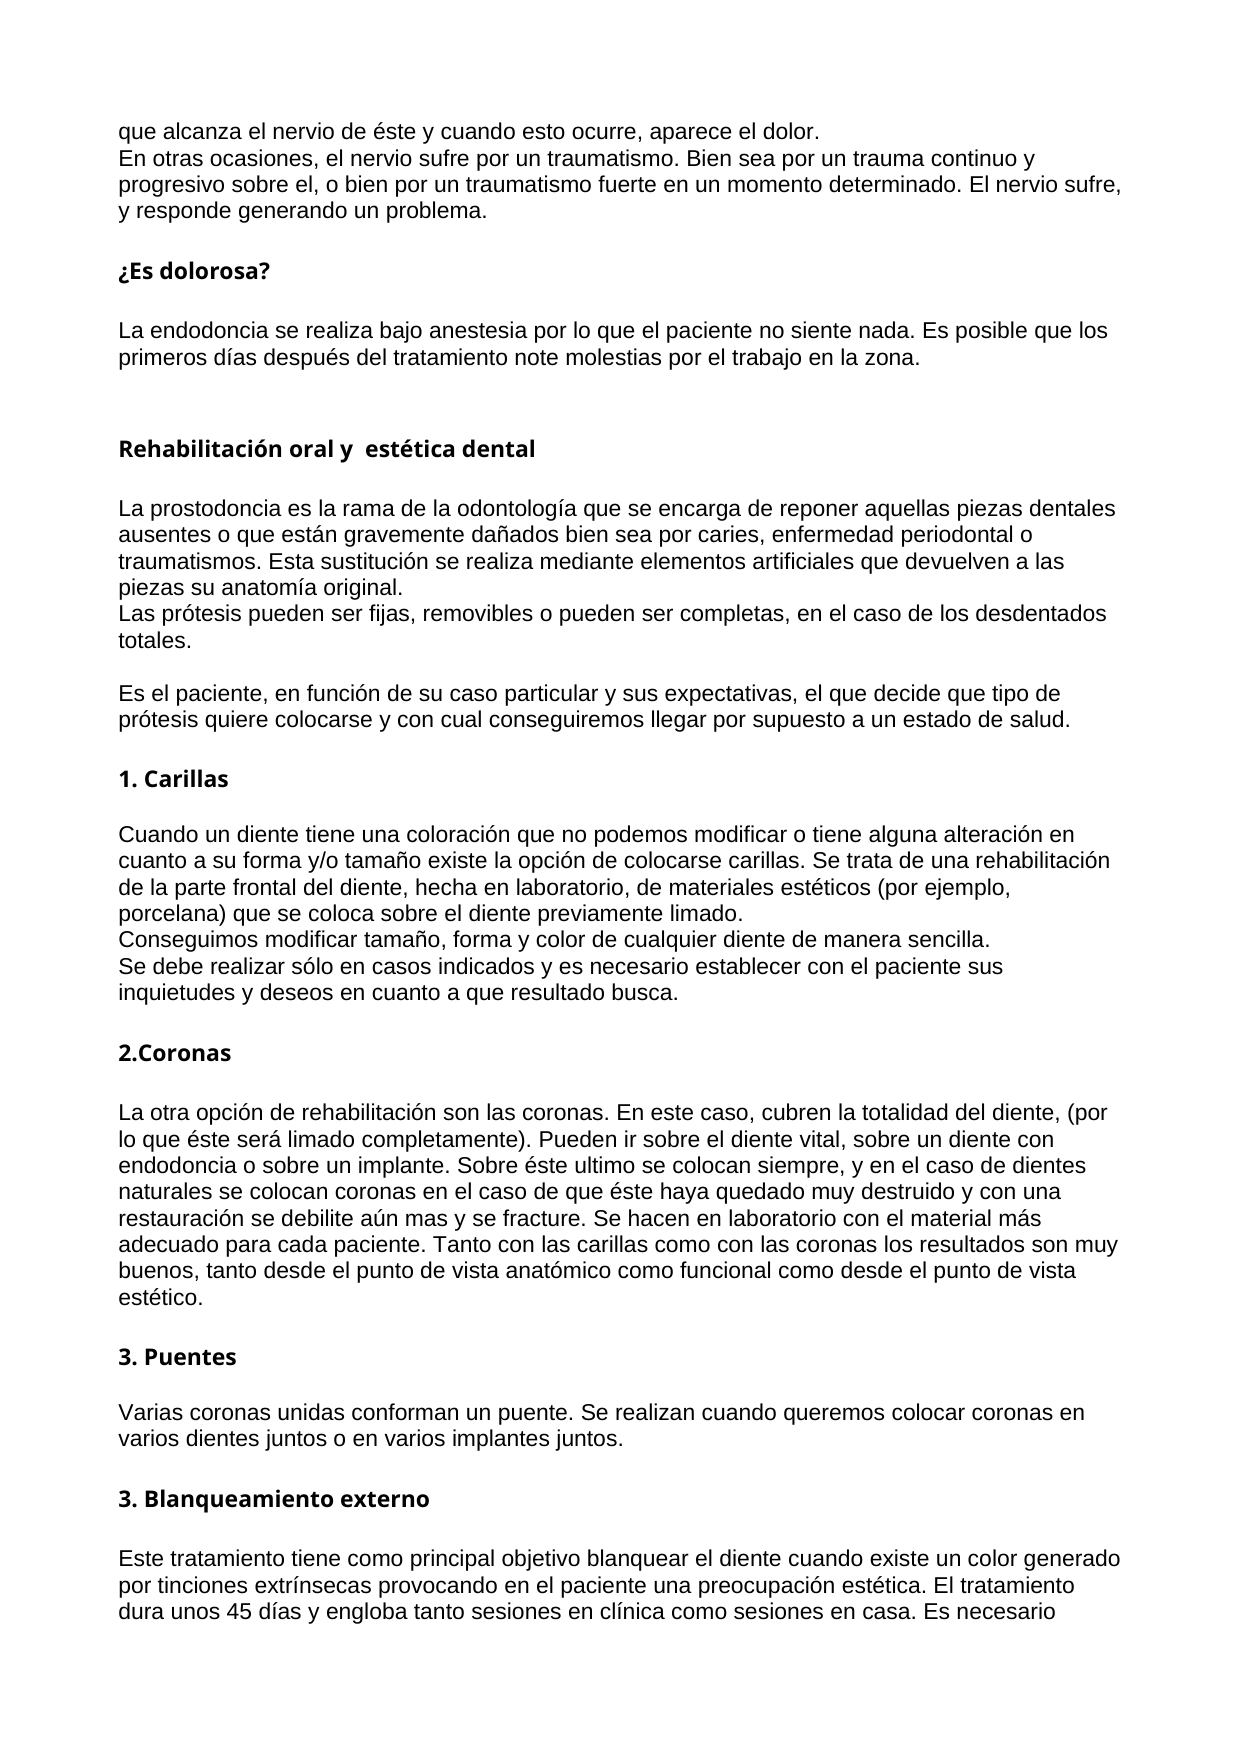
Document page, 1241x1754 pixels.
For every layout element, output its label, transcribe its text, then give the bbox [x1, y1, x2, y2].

text Se debe realizar sólo en casos indicados y es necesario establecer con el paciente sus inquietudes y deseos en cuanto a que resultado busca. [118, 953, 1122, 1006]
text 2.Coronas [118, 1037, 1122, 1068]
text La prostodoncia es la rama de la odontología que se encarga de reponer aquellas piezas dentales ausentes o que están gravemente dañados bien sea por caries, enfermedad periodontal o traumatismos. Esta sustitución se realiza mediante elementos artificiales que devuelven a las piezas su anatomía original. [118, 495, 1122, 600]
text ¿Es dolorosa? [118, 255, 1122, 286]
text Varias coronas unidas conforman un puente. Se realizan cuando queremos colocar coronas en varios dientes juntos o en varios implantes juntos. [118, 1399, 1122, 1452]
text La endodoncia se realiza bajo anestesia por lo que el paciente no siente nada. Es posible que los primeros días después del tratamiento note molestias por el trabajo en la zona. [118, 317, 1122, 370]
text Rehabilitación oral y estética dental [118, 432, 1122, 464]
text Este tratamiento tiene como principal objetivo blanquear el diente cuando existe un color generado por tinciones extrínsecas provocando en el paciente una preocupación estética. El tratamiento dura unos 45 días y engloba tanto sesiones en clínica como sesiones en casa. Es necesario [118, 1545, 1122, 1624]
text La otra opción de rehabilitación son las coronas. En este caso, cubren la totalidad del diente, (por lo que éste será limado completamente). Pueden ir sobre el diente vital, sobre un diente con endodoncia o sobre un implante. Sobre éste ultimo se colocan siempre, y en el caso de dientes naturales se colocan coronas en el caso de que éste haya quedado muy destruido y con una restauración se debilite aún mas y se fracture. Se hacen en laboratorio con el material más adecuado para cada paciente. Tanto con las carillas como con las coronas los resultados son muy buenos, tanto desde el punto de vista anatómico como funcional como desde el punto de vista estético. [118, 1099, 1122, 1310]
text 1. Carillas [118, 763, 1122, 795]
text 3. Blanqueamiento externo [118, 1483, 1122, 1514]
text Cuando un diente tiene una coloración que no podemos modificar o tiene alguna alteración en cuanto a su forma y/o tamaño existe la opción de colocarse carillas. Se trata de una rehabilitación de la parte frontal del diente, hecha en laboratorio, de materiales estéticos (por ejemplo, porcelana) que se coloca sobre el diente previamente limado. [118, 821, 1122, 926]
text Es el paciente, en función de su caso particular y sus expectativas, el que decide que tipo de prótesis quiere colocarse y con cual conseguiremos llegar por supuesto a un estado de salud. [118, 679, 1122, 732]
text 3. Puentes [118, 1341, 1122, 1373]
text Conseguimos modificar tamaño, forma y color de cualquier diente de manera sencilla. [118, 926, 1122, 953]
text Las prótesis pueden ser fijas, removibles o pueden ser completas, en el caso de los desdentados totales. [118, 600, 1122, 653]
text En otras ocasiones, el nervio sufre por un traumatismo. Bien sea por un trauma continuo y progresivo sobre el, o bien por un traumatismo fuerte en un momento determinado. El nervio sufre, y responde generando un problema. [118, 144, 1122, 223]
text que alcanza el nervio de éste y cuando esto ocurre, aparece el dolor. [118, 118, 1122, 144]
